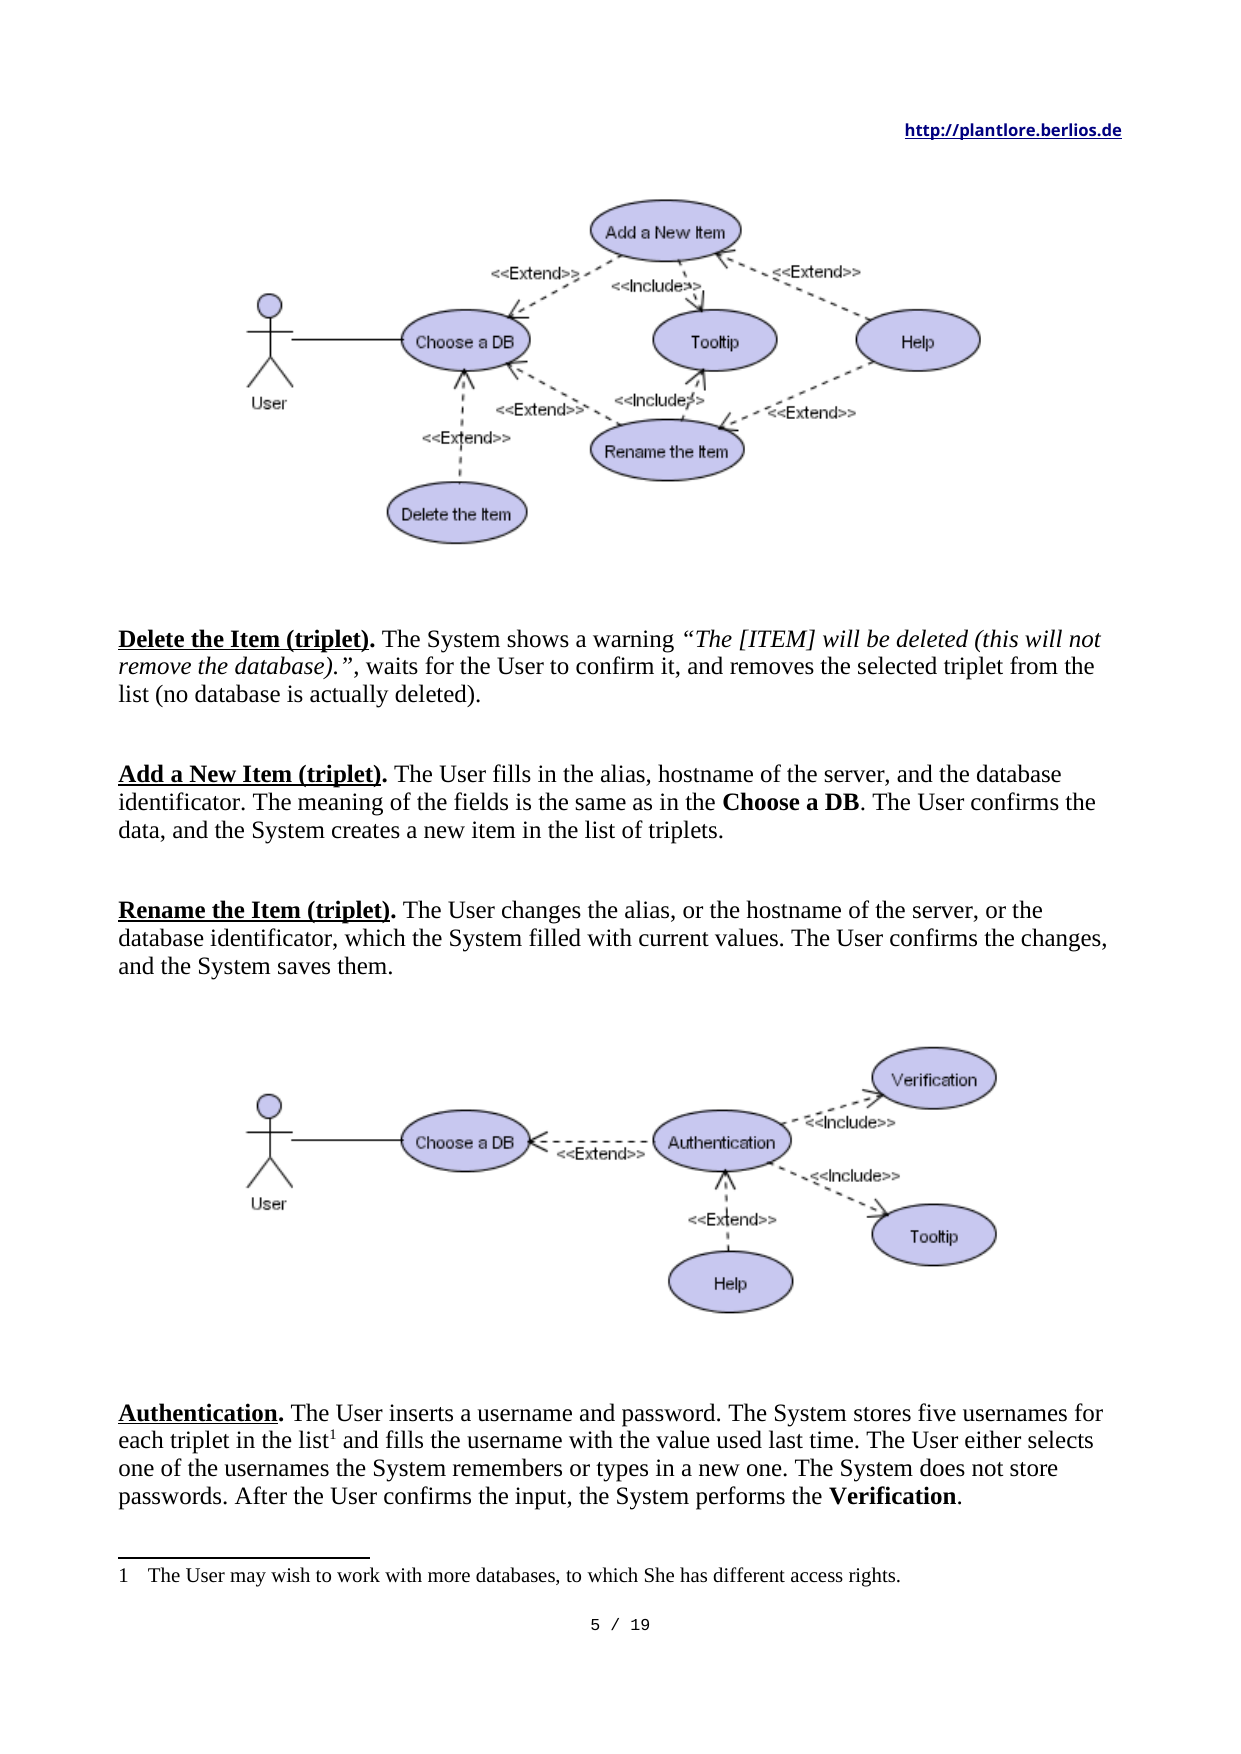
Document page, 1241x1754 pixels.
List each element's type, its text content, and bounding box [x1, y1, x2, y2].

text Add a New Item (triplet). The User fills in the alias, hostname of the server, and the database identificator. The meaning of the fields is the same as in the Choose a DB. The User confirms the data, and the System creates a new item in the list of triplets. [118, 761, 1122, 844]
text Delete the Item (triplet). The System shows a warning “The [ITEM] will be deleted (this will not remove the database).”, waits for the User to confirm it, and removes the selected triplet from the list (no database is actually deleted). [118, 625, 1122, 708]
picture [209, 170, 1031, 585]
text Rename the Item (triplet). The User changes the alias, or the hostname of the server, or the database identificator, which the System filled with current values. The User confirms the changes, and the System saves them. [118, 896, 1122, 979]
picture [207, 1019, 1033, 1359]
text Authentication. The User inserts a username and password. The System stores five usernames for each triplet in the list and fills the username with the value used last time. The User either selects one of the usernames the System remembers or types in a new one. The System does not store passwords. After the User confirms the input, the System performs the Verification. [118, 1399, 1122, 1510]
text The User may wish to work with more databases, to which She has different access rights. [118, 1564, 1122, 1587]
